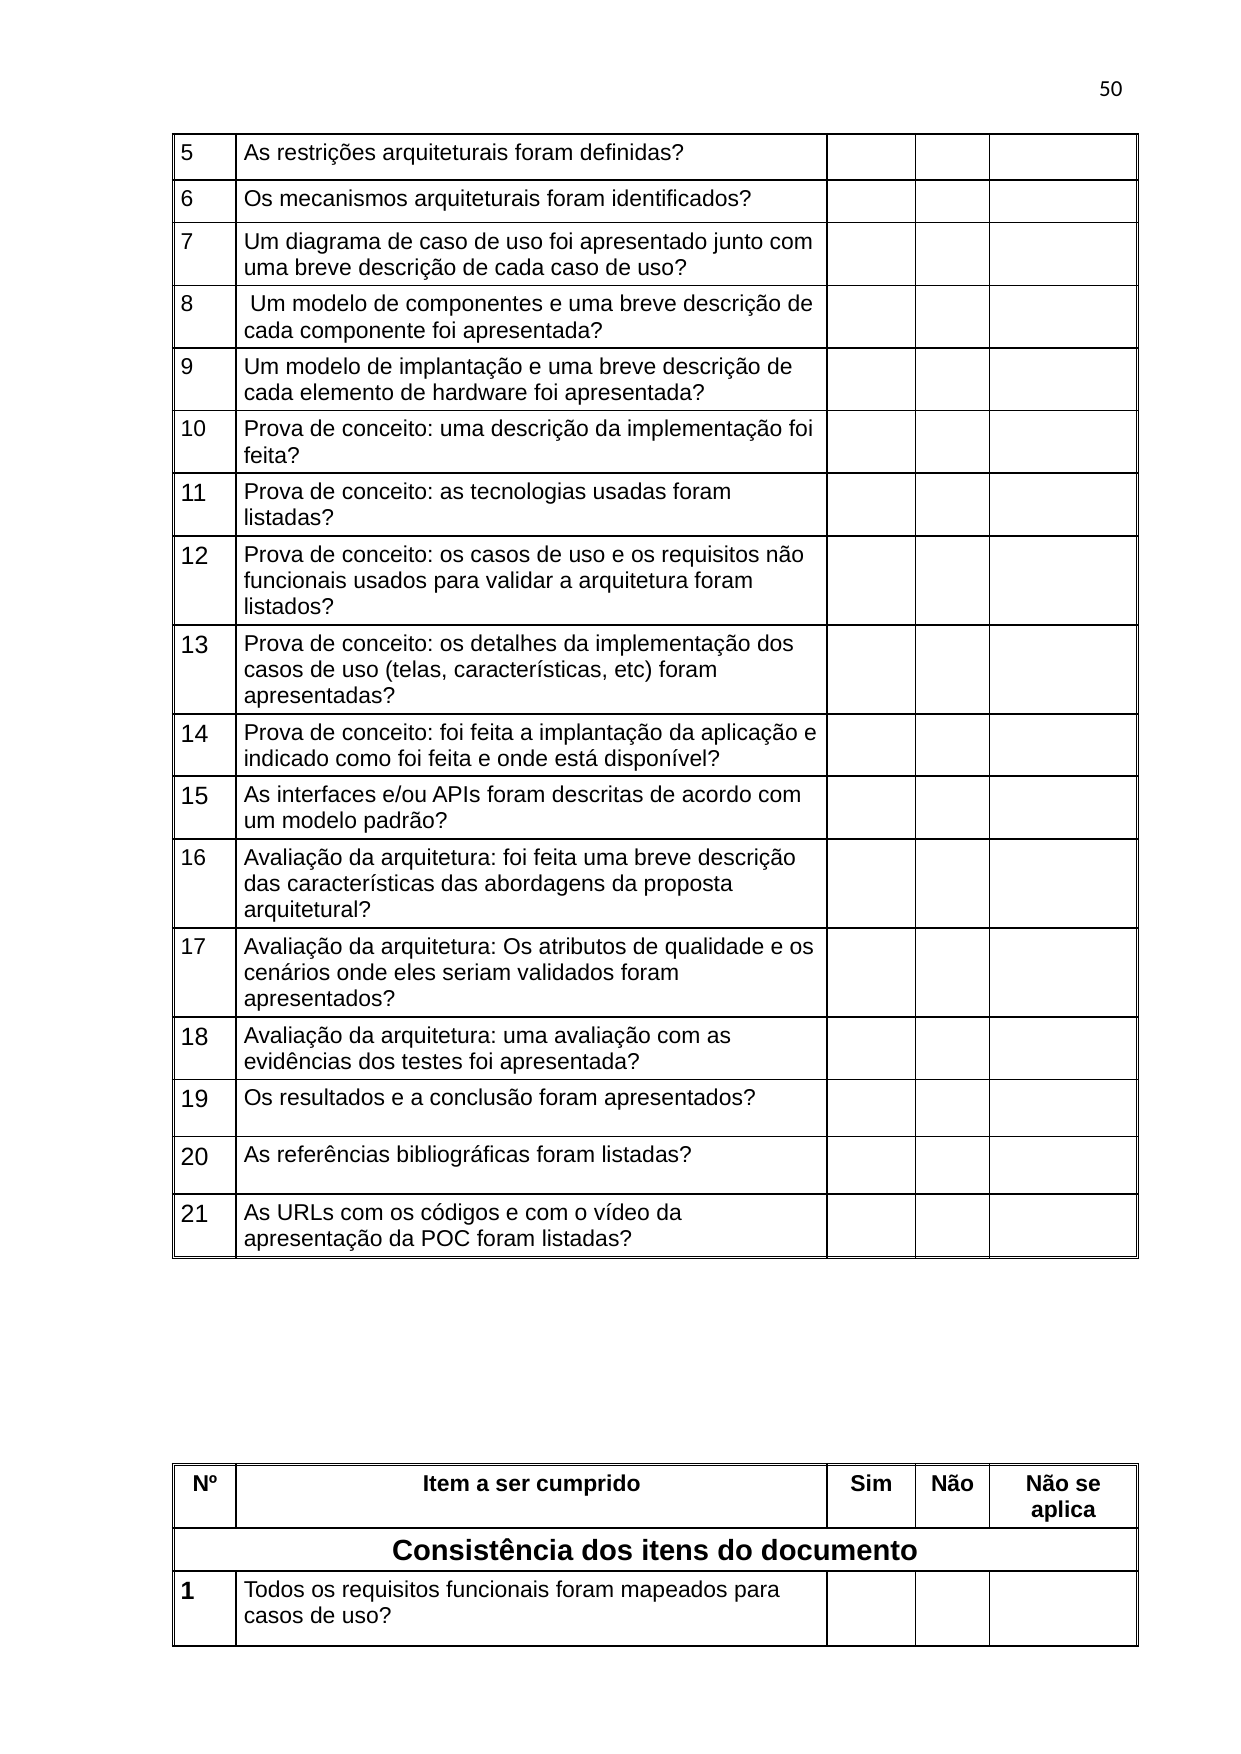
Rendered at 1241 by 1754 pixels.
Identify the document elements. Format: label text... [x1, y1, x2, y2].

table_cell [175, 181, 235, 222]
table_header Não [916, 1466, 989, 1527]
table_cell [990, 1018, 1136, 1078]
table_cell [916, 1572, 989, 1645]
table_cell [916, 1137, 989, 1193]
table_cell [175, 537, 235, 624]
table_cell [175, 286, 235, 347]
table_cell [916, 349, 989, 410]
table_cell [175, 223, 235, 284]
table_cell [828, 929, 915, 1016]
table_cell [175, 349, 235, 410]
table_cell [175, 474, 235, 535]
table_cell [990, 135, 1136, 179]
table_cell Um modelo de implantação e uma breve descrição de cada elemento de hardware foi apresentada? [237, 349, 826, 410]
table_cell [916, 537, 989, 624]
table_cell [828, 286, 915, 347]
table_cell Prova de conceito: foi feita a implantação da aplicação e indicado como foi feita e onde está disponível? [237, 715, 826, 775]
table_cell [990, 537, 1136, 624]
table_cell [990, 1137, 1136, 1193]
table_cell [828, 777, 915, 838]
table_cell [828, 715, 915, 775]
table_header Sim [828, 1466, 915, 1527]
table_cell [990, 929, 1136, 1016]
table_cell [175, 626, 235, 713]
table_cell [990, 1080, 1136, 1136]
table_cell Consistência dos itens do documento [175, 1529, 1136, 1570]
table_cell [990, 1572, 1136, 1645]
table_cell As URLs com os códigos e com o vídeo da apresentação da POC foram listadas? [237, 1195, 826, 1256]
table_cell [990, 626, 1136, 713]
table_cell [175, 840, 235, 927]
table_cell [175, 1137, 235, 1193]
table_cell [916, 135, 989, 179]
table_cell Um modelo de componentes e uma breve descrição de cada componente foi apresentada? [237, 286, 826, 347]
table_cell [916, 1080, 989, 1136]
table_cell [990, 181, 1136, 222]
table_cell [175, 1080, 235, 1136]
table_cell [990, 349, 1136, 410]
table_cell [990, 715, 1136, 775]
table_header Não se aplica [990, 1466, 1136, 1527]
table_header Nº [175, 1466, 235, 1527]
table_cell [990, 777, 1136, 838]
table_header Item a ser cumprido [237, 1466, 826, 1527]
table_cell [828, 1195, 915, 1256]
table_cell [916, 474, 989, 535]
table_cell Os resultados e a conclusão foram apresentados? [237, 1080, 826, 1136]
table_cell [916, 777, 989, 838]
table_cell [990, 474, 1136, 535]
table_cell Prova de conceito: uma descrição da implementação foi feita? [237, 411, 826, 472]
table_cell As interfaces e/ou APIs foram descritas de acordo com um modelo padrão? [237, 777, 826, 838]
table_cell [990, 1195, 1136, 1256]
table_cell [828, 474, 915, 535]
table_cell [175, 1572, 235, 1645]
table_cell [916, 715, 989, 775]
table_cell [916, 626, 989, 713]
table_cell [175, 715, 235, 775]
table_cell Avaliação da arquitetura: Os atributos de qualidade e os cenários onde eles seriam validados foram apresentados? [237, 929, 826, 1016]
table_cell [828, 537, 915, 624]
table_cell [916, 286, 989, 347]
table_cell [916, 411, 989, 472]
table_cell As restrições arquiteturais foram definidas? [237, 135, 826, 179]
table_cell [990, 223, 1136, 284]
table_cell [916, 840, 989, 927]
table_cell [828, 181, 915, 222]
table_cell Avaliação da arquitetura: foi feita uma breve descrição das características das abordagens da proposta arquitetural? [237, 840, 826, 927]
table_cell [828, 840, 915, 927]
table_cell [828, 1018, 915, 1078]
table_cell [990, 840, 1136, 927]
table_cell [916, 223, 989, 284]
table_cell [828, 1080, 915, 1136]
table_cell [828, 411, 915, 472]
table_cell Avaliação da arquitetura: uma avaliação com as evidências dos testes foi apresentada? [237, 1018, 826, 1078]
table_cell [175, 929, 235, 1016]
table_cell [916, 181, 989, 222]
table_cell [990, 286, 1136, 347]
table_cell [916, 1018, 989, 1078]
table_cell [175, 135, 235, 179]
table_cell [828, 223, 915, 284]
table_cell [990, 411, 1136, 472]
table_cell Prova de conceito: os detalhes da implementação dos casos de uso (telas, características, etc) foram apresentadas? [237, 626, 826, 713]
table_cell [828, 1572, 915, 1645]
table_cell [828, 626, 915, 713]
table_cell Um diagrama de caso de uso foi apresentado junto com uma breve descrição de cada caso de uso? [237, 223, 826, 284]
table_cell [916, 929, 989, 1016]
table_cell As referências bibliográficas foram listadas? [237, 1137, 826, 1193]
table_cell [916, 1195, 989, 1256]
table_cell Prova de conceito: as tecnologias usadas foram listadas? [237, 474, 826, 535]
table_cell Prova de conceito: os casos de uso e os requisitos não funcionais usados para validar a arquitetura foram listados? [237, 537, 826, 624]
table_cell [828, 349, 915, 410]
table_cell [175, 777, 235, 838]
table_cell Todos os requisitos funcionais foram mapeados para casos de uso? [237, 1572, 826, 1645]
table_cell [828, 1137, 915, 1193]
table_cell [175, 1018, 235, 1078]
table_cell Os mecanismos arquiteturais foram identificados? [237, 181, 826, 222]
table_cell [828, 135, 915, 179]
table_cell [175, 1195, 235, 1256]
table_cell [175, 411, 235, 472]
